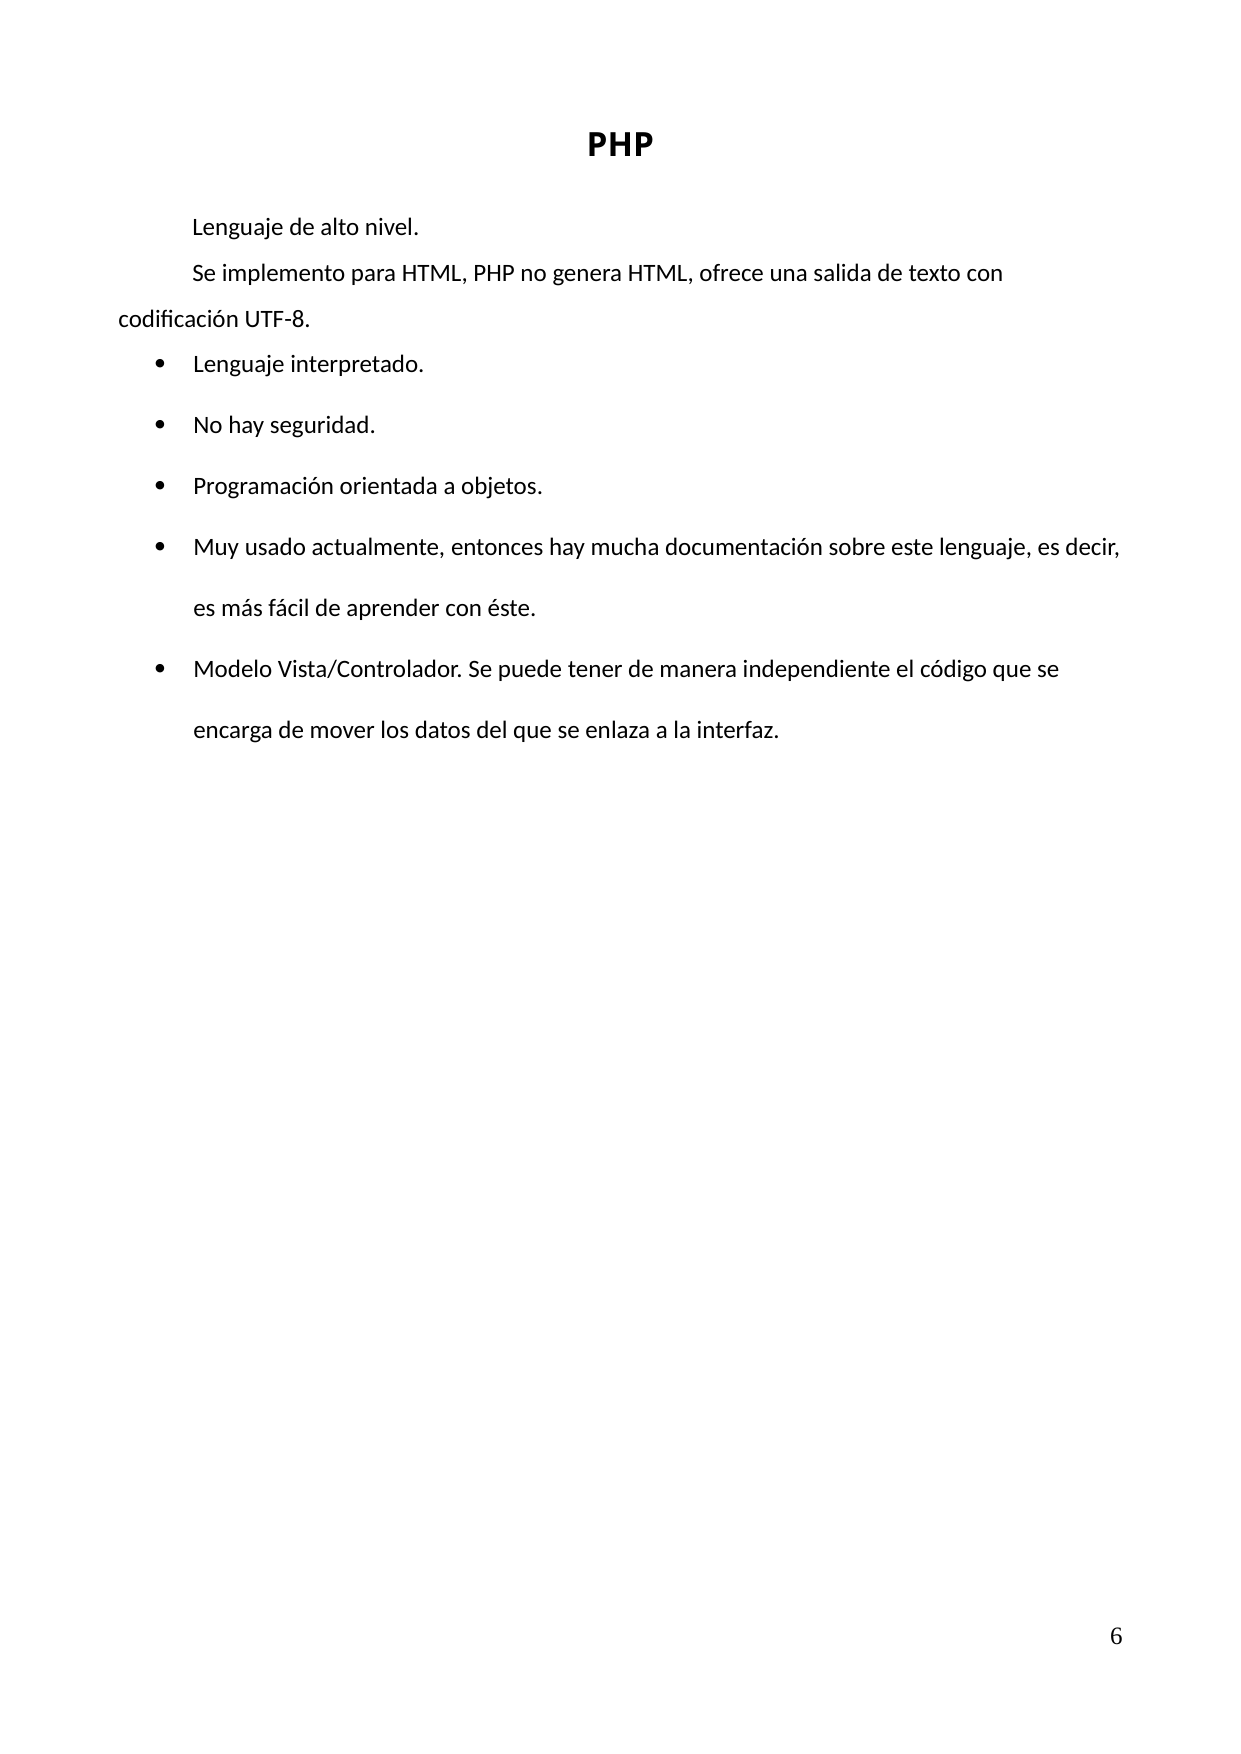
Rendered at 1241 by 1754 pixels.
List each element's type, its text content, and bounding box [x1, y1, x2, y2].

list Lenguaje interpretado. [156, 348, 1122, 379]
list No hay seguridad. [156, 409, 1122, 440]
subtitle PHP [118, 120, 1122, 166]
text Se implemento para HTML, PHP no genera HTML, ofrece una salida de texto con codificación UTF-8. [118, 257, 1122, 333]
text Lenguaje de alto nivel. [118, 211, 1122, 242]
list Programación orientada a objetos. [156, 471, 1122, 501]
list Muy usado actualmente, entonces hay mucha documentación sobre este lenguaje, es decir, es más fácil de aprender con éste. [156, 532, 1122, 623]
list Modelo Vista/Controlador. Se puede tener de manera independiente el código que se encarga de mover los datos del que se enlaza a la interfaz. [156, 654, 1122, 745]
